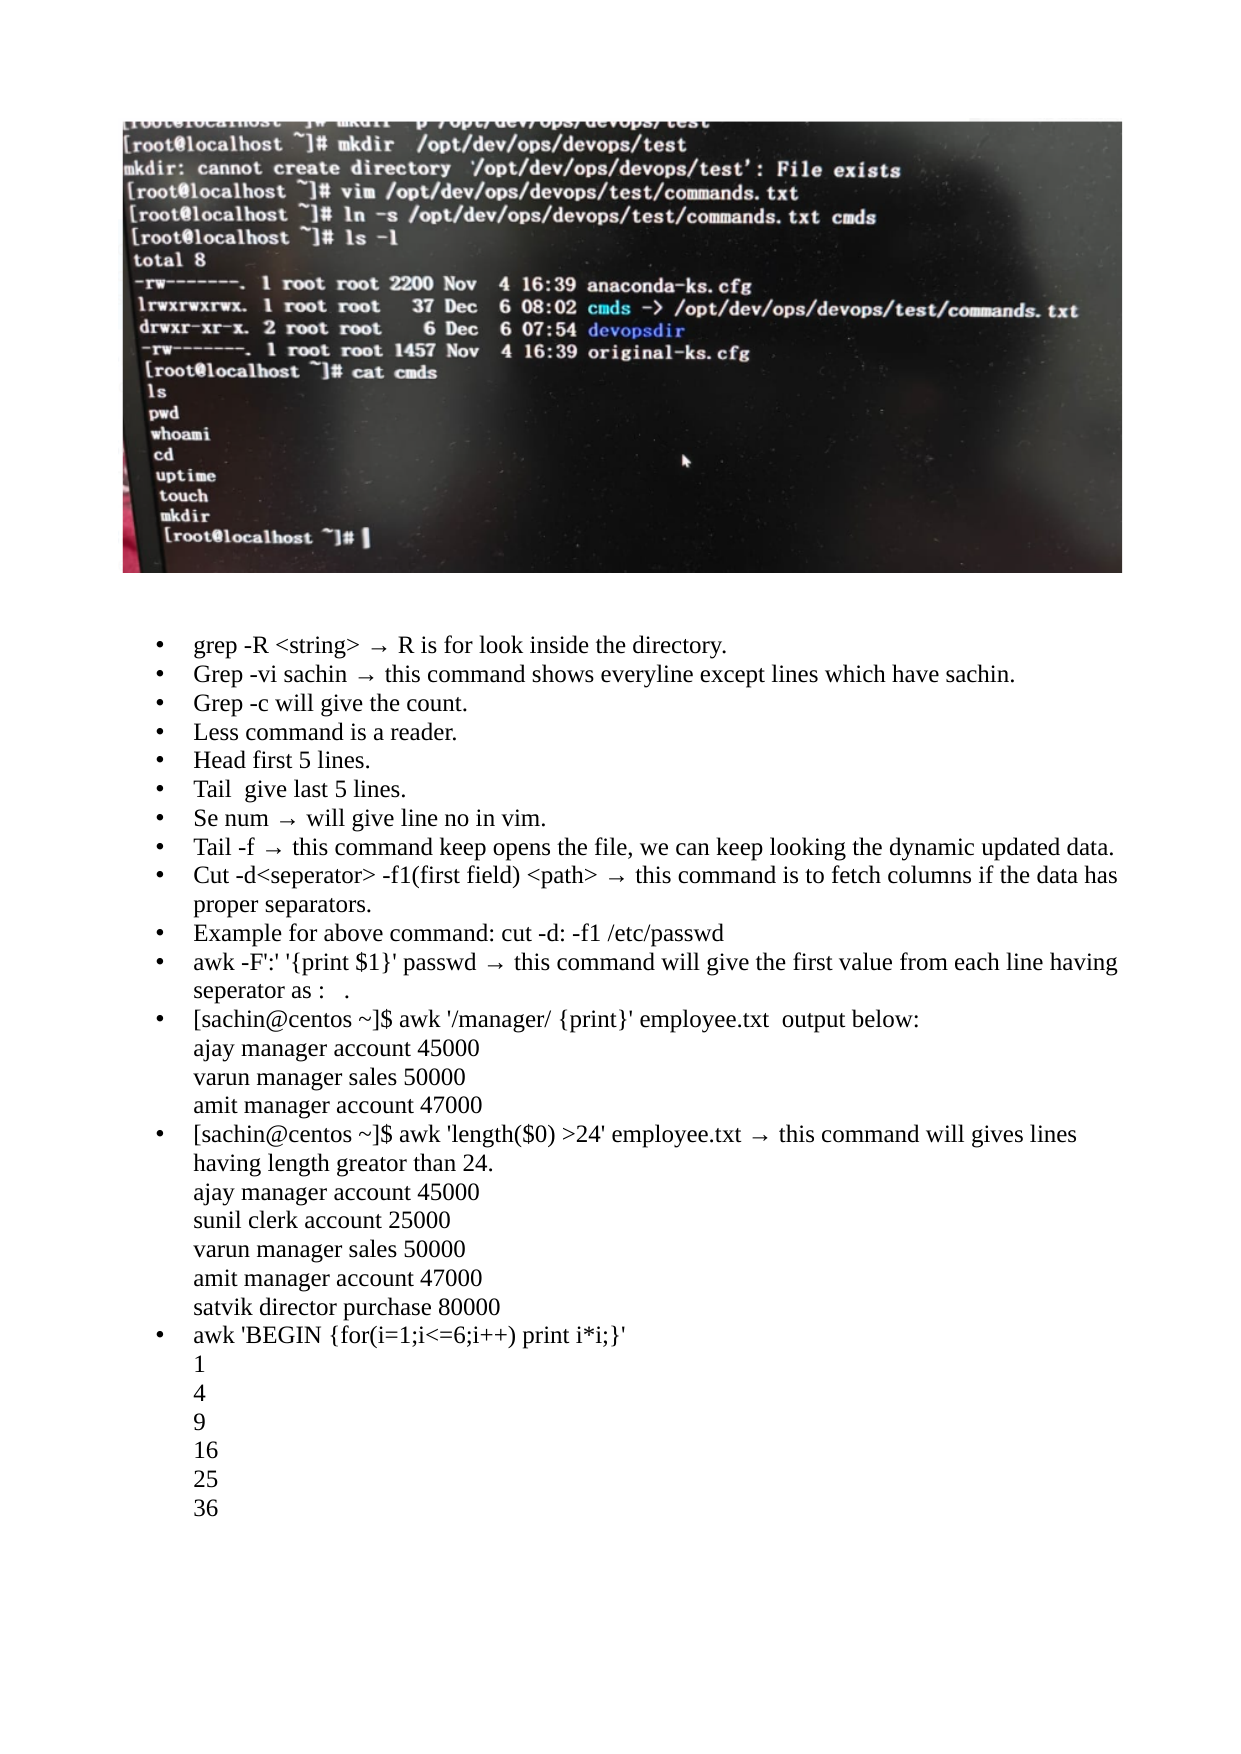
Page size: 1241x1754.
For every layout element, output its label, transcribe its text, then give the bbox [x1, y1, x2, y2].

list 4 [156, 1378, 1122, 1407]
list [sachin@centos ~]$ awk 'length($0) >24' employee.txt → this command will gives lines having length greator than 24. [156, 1119, 1122, 1177]
list Se num → will give line no in vim. [156, 803, 1122, 832]
list 1 [156, 1349, 1122, 1378]
list amit manager account 47000 [156, 1091, 1122, 1119]
list 25 [156, 1464, 1122, 1493]
list Tail -f → this command keep opens the file, we can keep looking the dynamic updated data. [156, 832, 1122, 861]
list awk 'BEGIN {for(i=1;i<=6;i++) print i*i;}' [156, 1321, 1122, 1349]
list grep -R <string> → R is for look inside the directory. [156, 631, 1122, 659]
list [sachin@centos ~]$ awk '/manager/ {print}' employee.txt output below: [156, 1004, 1122, 1033]
list varun manager sales 50000 [156, 1062, 1122, 1091]
list 16 [156, 1436, 1122, 1464]
list varun manager sales 50000 [156, 1234, 1122, 1263]
list Cut -d<seperator> -f1(first field) <path> → this command is to fetch columns if the data has proper separators. [156, 861, 1122, 918]
list amit manager account 47000 [156, 1263, 1122, 1292]
list Grep -c will give the count. [156, 688, 1122, 717]
list Head first 5 lines. [156, 746, 1122, 774]
list Tail give last 5 lines. [156, 774, 1122, 803]
list 36 [156, 1493, 1122, 1522]
picture [118, 118, 1123, 573]
list awk -F':' '{print $1}' passwd → this command will give the first value from each line having seperator as : . [156, 947, 1122, 1004]
list Grep -vi sachin → this command shows everyline except lines which have sachin. [156, 659, 1122, 688]
list sunil clerk account 25000 [156, 1206, 1122, 1234]
list ajay manager account 45000 [156, 1177, 1122, 1206]
list ajay manager account 45000 [156, 1033, 1122, 1062]
list satvik director purchase 80000 [156, 1292, 1122, 1321]
list Example for above command: cut -d: -f1 /etc/passwd [156, 918, 1122, 947]
list 9 [156, 1407, 1122, 1436]
list Less command is a reader. [156, 717, 1122, 746]
